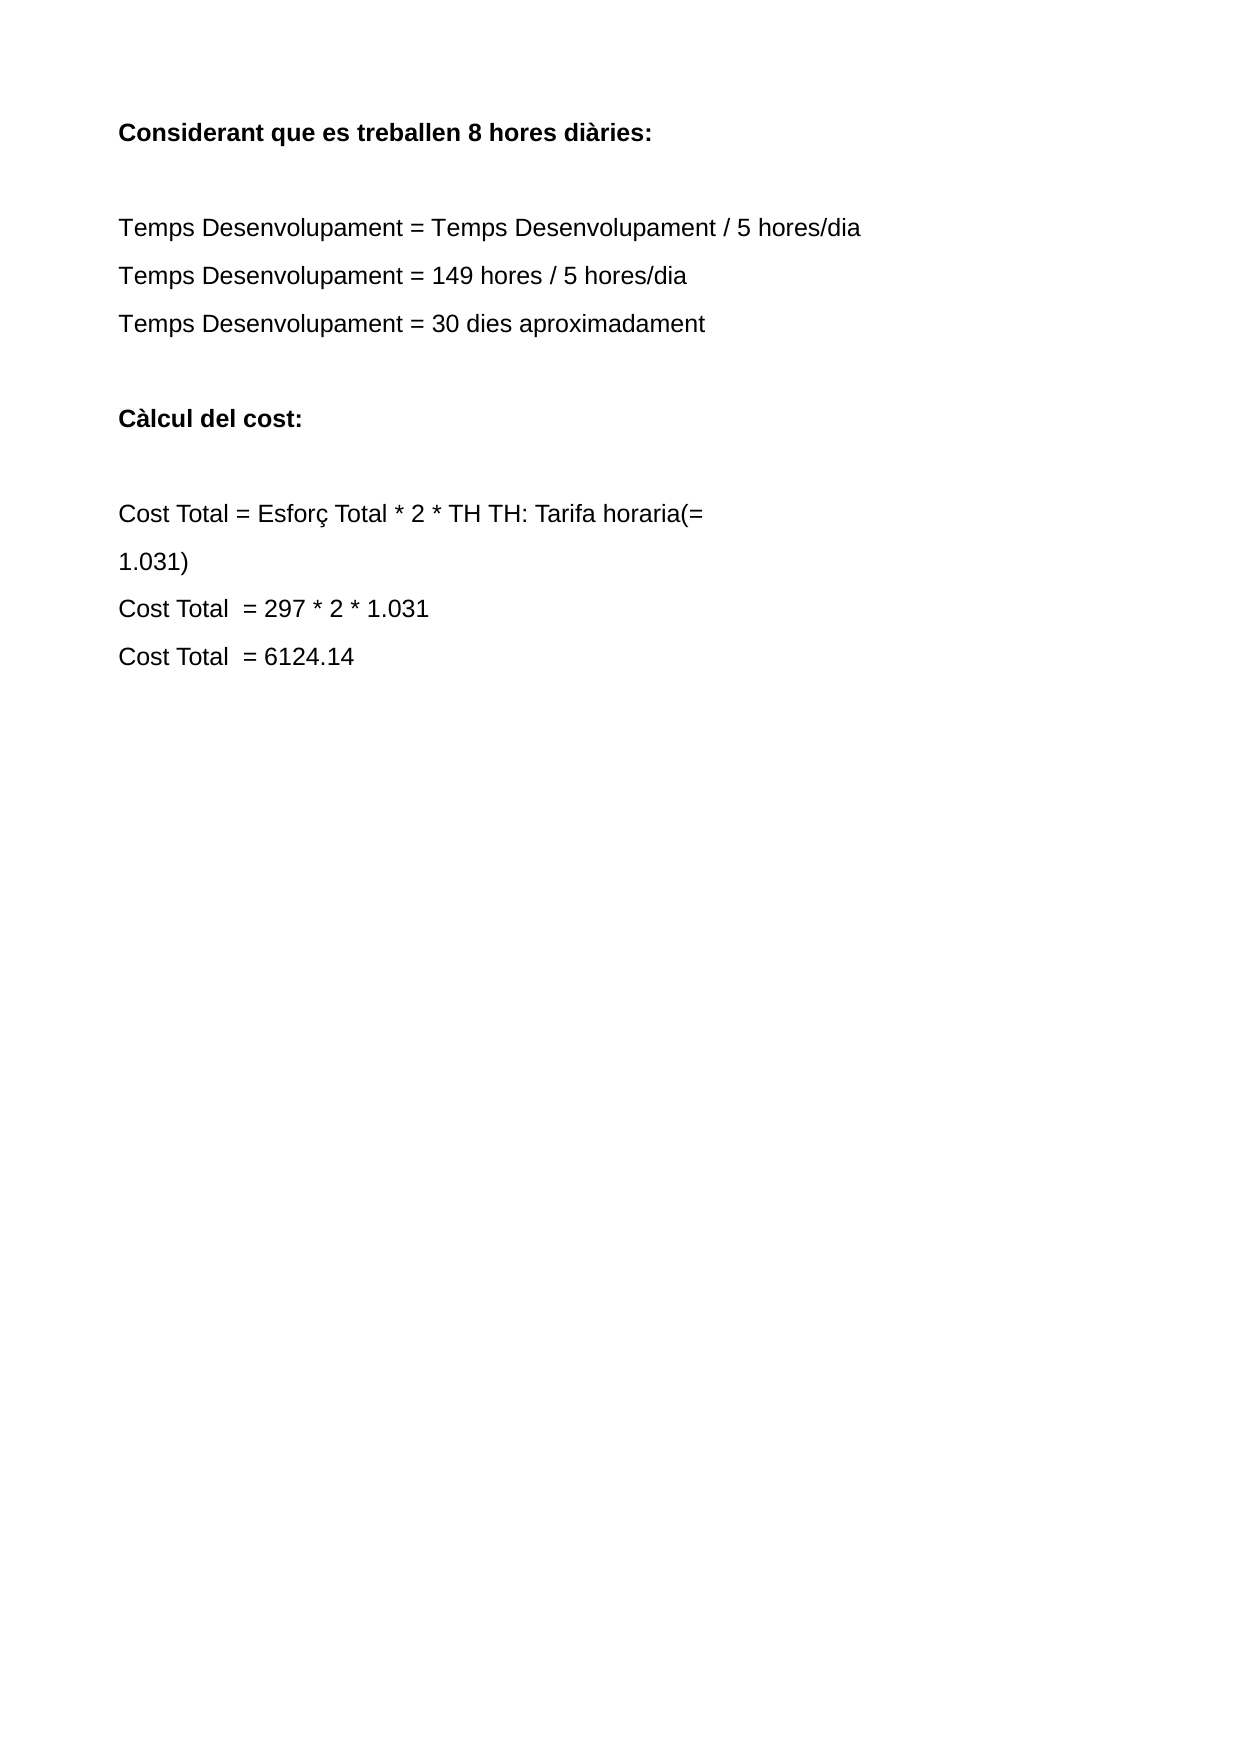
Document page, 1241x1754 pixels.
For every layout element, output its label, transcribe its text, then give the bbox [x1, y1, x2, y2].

text Temps Desenvolupament = Temps Desenvolupament / 5 hores/dia [118, 213, 1122, 242]
text Cost Total = Esforç Total * 2 * TH TH: Tarifa horaria(= [118, 499, 1122, 528]
text Temps Desenvolupament = 30 dies aproximadament [118, 308, 1122, 337]
text Càlcul del cost: [118, 404, 1122, 432]
text Cost Total = 6124.14 [118, 642, 1122, 671]
text Temps Desenvolupament = 149 hores / 5 hores/dia [118, 261, 1122, 290]
text Cost Total = 297 * 2 * 1.031 [118, 594, 1122, 623]
text Considerant que es treballen 8 hores diàries: [118, 118, 1122, 147]
text 1.031) [118, 547, 1122, 575]
